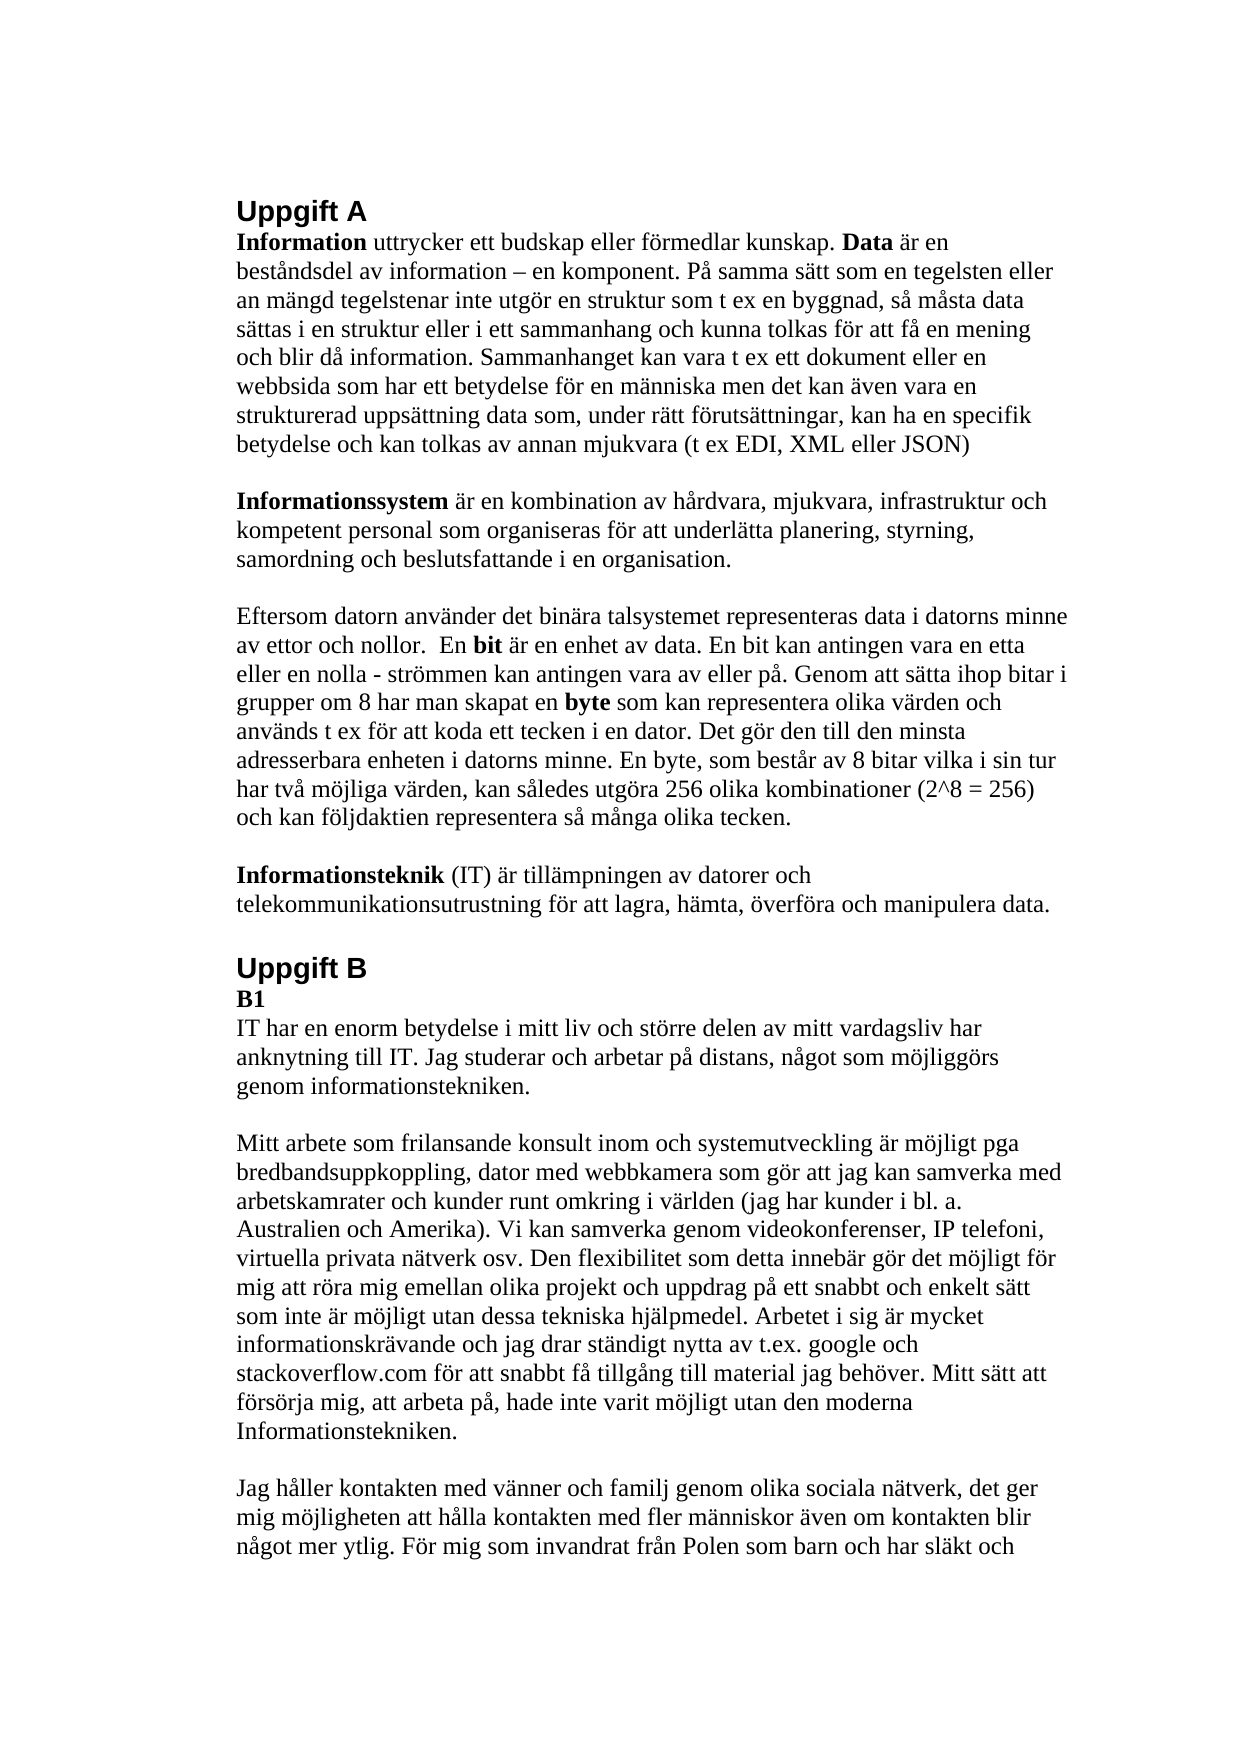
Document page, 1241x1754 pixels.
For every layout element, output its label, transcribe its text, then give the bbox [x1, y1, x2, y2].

subtitle Uppgift A [236, 194, 1069, 227]
text Mitt arbete som frilansande konsult inom och systemutveckling är möjligt pga bredbandsuppkoppling, dator med webbkamera som gör att jag kan samverka med arbetskamrater och kunder runt omkring i världen (jag har kunder i bl. a. Australien och Amerika). Vi kan samverka genom videokonferenser, IP telefoni, virtuella privata nätverk osv. Den flexibilitet som detta innebär gör det möjligt för mig att röra mig emellan olika projekt och uppdrag på ett snabbt och enkelt sätt som inte är möjligt utan dessa tekniska hjälpmedel. Arbetet i sig är mycket informationskrävande och jag drar ständigt nytta av t.ex. google och stackoverflow.com för att snabbt få tillgång till material jag behöver. Mitt sätt att försörja mig, att arbeta på, hade inte varit möjligt utan den moderna Informationstekniken. [236, 1128, 1069, 1444]
text Eftersom datorn använder det binära talsystemet representeras data i datorns minne av ettor och nollor. En bit är en enhet av data. En bit kan antingen vara en etta eller en nolla - strömmen kan antingen vara av eller på. Genom att sätta ihop bitar i grupper om 8 har man skapat en byte som kan representera olika värden och används t ex för att koda ett tecken i en dator. Det gör den till den minsta adresserbara enheten i datorns minne. En byte, som består av 8 bitar vilka i sin tur har två möjliga värden, kan således utgöra 256 olika kombinationer (2^8 = 256) och kan följdaktien representera så många olika tecken. [236, 601, 1069, 831]
subtitle Uppgift B [236, 951, 1069, 984]
text Informationsteknik (IT) är tillämpningen av datorer och telekommunikationsutrustning för att lagra, hämta, överföra och manipulera data. [236, 860, 1069, 917]
text Jag håller kontakten med vänner och familj genom olika sociala nätverk, det ger mig möjligheten att hålla kontakten med fler människor även om kontakten blir något mer ytlig. För mig som invandrat från Polen som barn och har släkt och [236, 1473, 1069, 1559]
subtitle B1 [236, 984, 1069, 1013]
text IT har en enorm betydelse i mitt liv och större delen av mitt vardagsliv har anknytning till IT. Jag studerar och arbetar på distans, något som möjliggörs genom informationstekniken. [236, 1013, 1069, 1099]
text Information uttrycker ett budskap eller förmedlar kunskap. Data är en beståndsdel av information – en komponent. På samma sätt som en tegelsten eller an mängd tegelstenar inte utgör en struktur som t ex en byggnad, så måsta data sättas i en struktur eller i ett sammanhang och kunna tolkas för att få en mening och blir då information. Sammanhanget kan vara t ex ett dokument eller en webbsida som har ett betydelse för en människa men det kan även vara en strukturerad uppsättning data som, under rätt förutsättningar, kan ha en specifik betydelse och kan tolkas av annan mjukvara (t ex EDI, XML eller JSON) [236, 227, 1069, 457]
text Informationssystem är en kombination av hårdvara, mjukvara, infrastruktur och kompetent personal som organiseras för att underlätta planering, styrning, samordning och beslutsfattande i en organisation. [236, 486, 1069, 572]
